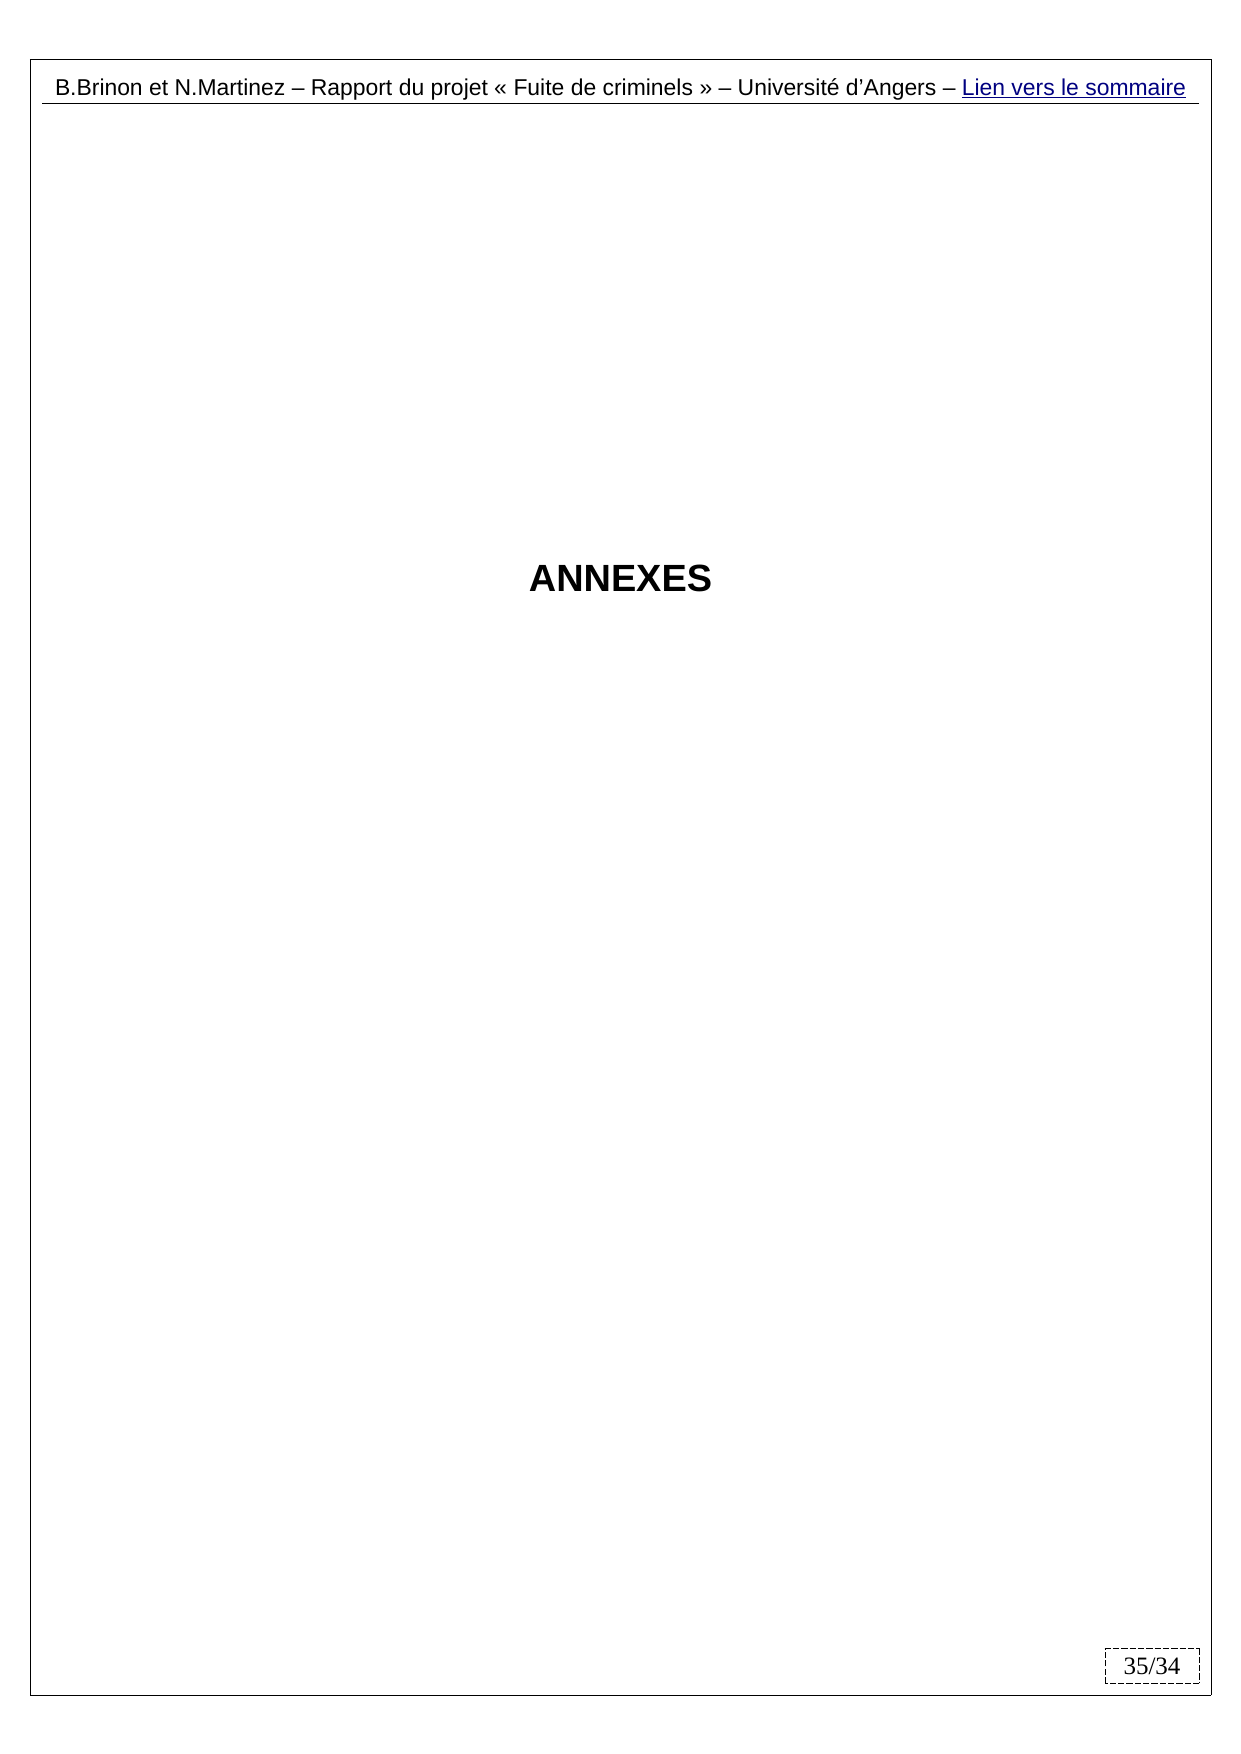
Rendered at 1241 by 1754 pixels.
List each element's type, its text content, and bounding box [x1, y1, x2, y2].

subtitle ANNEXES [42, 556, 1199, 599]
